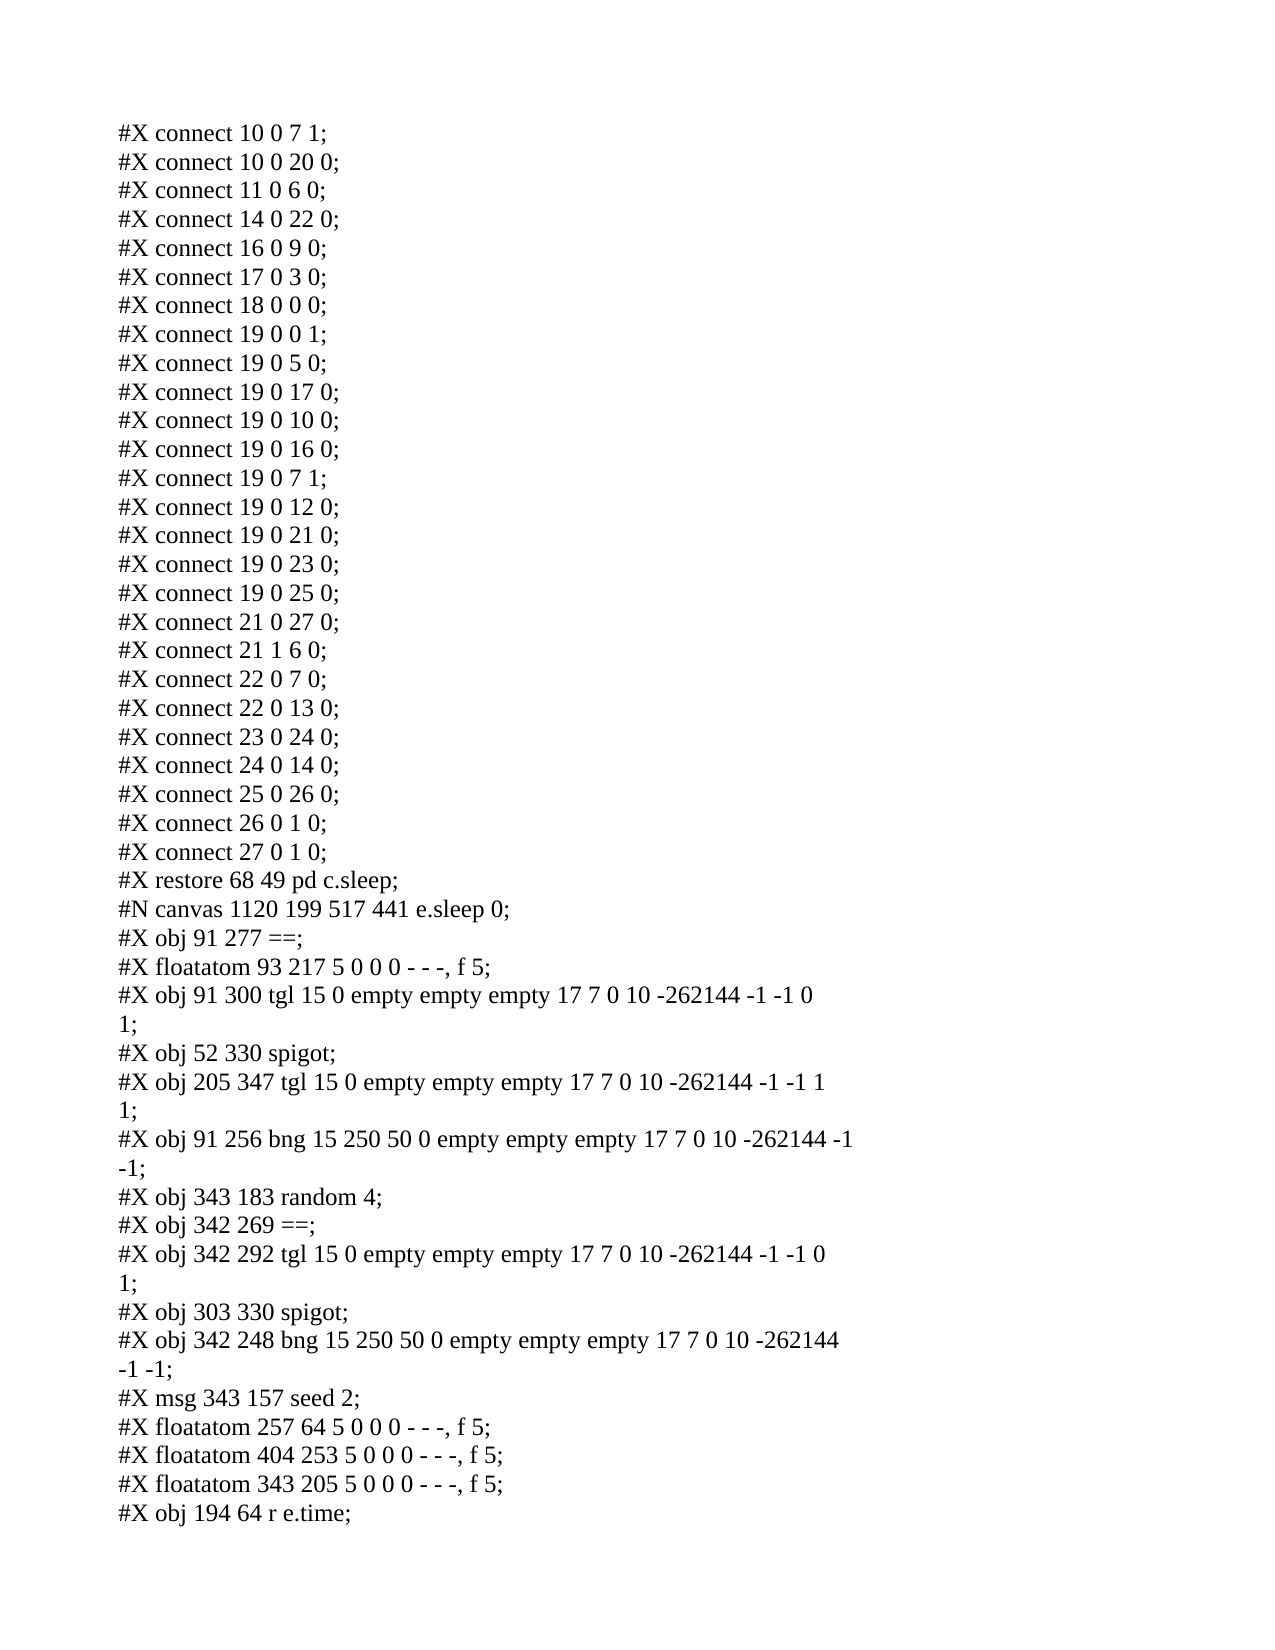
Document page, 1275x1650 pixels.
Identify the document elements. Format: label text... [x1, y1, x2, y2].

text #X connect 22 0 13 0; [118, 693, 1157, 722]
text #X floatatom 404 253 5 0 0 0 - - -, f 5; [118, 1441, 1157, 1469]
text #X connect 11 0 6 0; [118, 176, 1157, 204]
text #X obj 342 292 tgl 15 0 empty empty empty 17 7 0 10 -262144 -1 -1 0 [118, 1239, 1157, 1268]
text #X connect 25 0 26 0; [118, 779, 1157, 808]
text #X connect 19 0 10 0; [118, 406, 1157, 434]
text #X connect 19 0 25 0; [118, 578, 1157, 607]
text #X connect 17 0 3 0; [118, 262, 1157, 291]
text #X connect 19 0 16 0; [118, 434, 1157, 463]
text #X obj 342 248 bng 15 250 50 0 empty empty empty 17 7 0 10 -262144 [118, 1326, 1157, 1354]
text #X connect 26 0 1 0; [118, 808, 1157, 837]
text #X msg 343 157 seed 2; [118, 1383, 1157, 1412]
text #X obj 303 330 spigot; [118, 1297, 1157, 1326]
text #X connect 14 0 22 0; [118, 204, 1157, 233]
text #X obj 52 330 spigot; [118, 1038, 1157, 1067]
text 1; [118, 1268, 1157, 1297]
text #X connect 24 0 14 0; [118, 751, 1157, 779]
text #X connect 19 0 0 1; [118, 319, 1157, 348]
text #X connect 16 0 9 0; [118, 233, 1157, 262]
text #X floatatom 257 64 5 0 0 0 - - -, f 5; [118, 1412, 1157, 1441]
text #X connect 19 0 7 1; [118, 463, 1157, 492]
text 1; [118, 1096, 1157, 1124]
text #X obj 194 64 r e.time; [118, 1498, 1157, 1527]
text #X obj 91 300 tgl 15 0 empty empty empty 17 7 0 10 -262144 -1 -1 0 [118, 981, 1157, 1009]
text #X connect 19 0 17 0; [118, 377, 1157, 406]
text #X obj 205 347 tgl 15 0 empty empty empty 17 7 0 10 -262144 -1 -1 1 [118, 1067, 1157, 1096]
text #X floatatom 343 205 5 0 0 0 - - -, f 5; [118, 1469, 1157, 1498]
text #X obj 91 256 bng 15 250 50 0 empty empty empty 17 7 0 10 -262144 -1 [118, 1124, 1157, 1153]
text 1; [118, 1009, 1157, 1038]
text #X floatatom 93 217 5 0 0 0 - - -, f 5; [118, 952, 1157, 981]
text #X connect 10 0 7 1; [118, 118, 1157, 147]
text #N canvas 1120 199 517 441 e.sleep 0; [118, 894, 1157, 923]
text #X restore 68 49 pd c.sleep; [118, 866, 1157, 894]
text #X connect 10 0 20 0; [118, 147, 1157, 176]
text -1 -1; [118, 1354, 1157, 1383]
text #X obj 91 277 ==; [118, 923, 1157, 952]
text #X connect 18 0 0 0; [118, 291, 1157, 319]
text #X connect 21 0 27 0; [118, 607, 1157, 636]
text #X connect 27 0 1 0; [118, 837, 1157, 866]
text #X connect 19 0 21 0; [118, 521, 1157, 549]
text #X connect 19 0 23 0; [118, 549, 1157, 578]
text -1; [118, 1153, 1157, 1182]
text #X connect 19 0 12 0; [118, 492, 1157, 521]
text #X connect 21 1 6 0; [118, 636, 1157, 664]
text #X connect 19 0 5 0; [118, 348, 1157, 377]
text #X obj 343 183 random 4; [118, 1182, 1157, 1211]
text #X connect 23 0 24 0; [118, 722, 1157, 751]
text #X connect 22 0 7 0; [118, 664, 1157, 693]
text #X obj 342 269 ==; [118, 1211, 1157, 1239]
